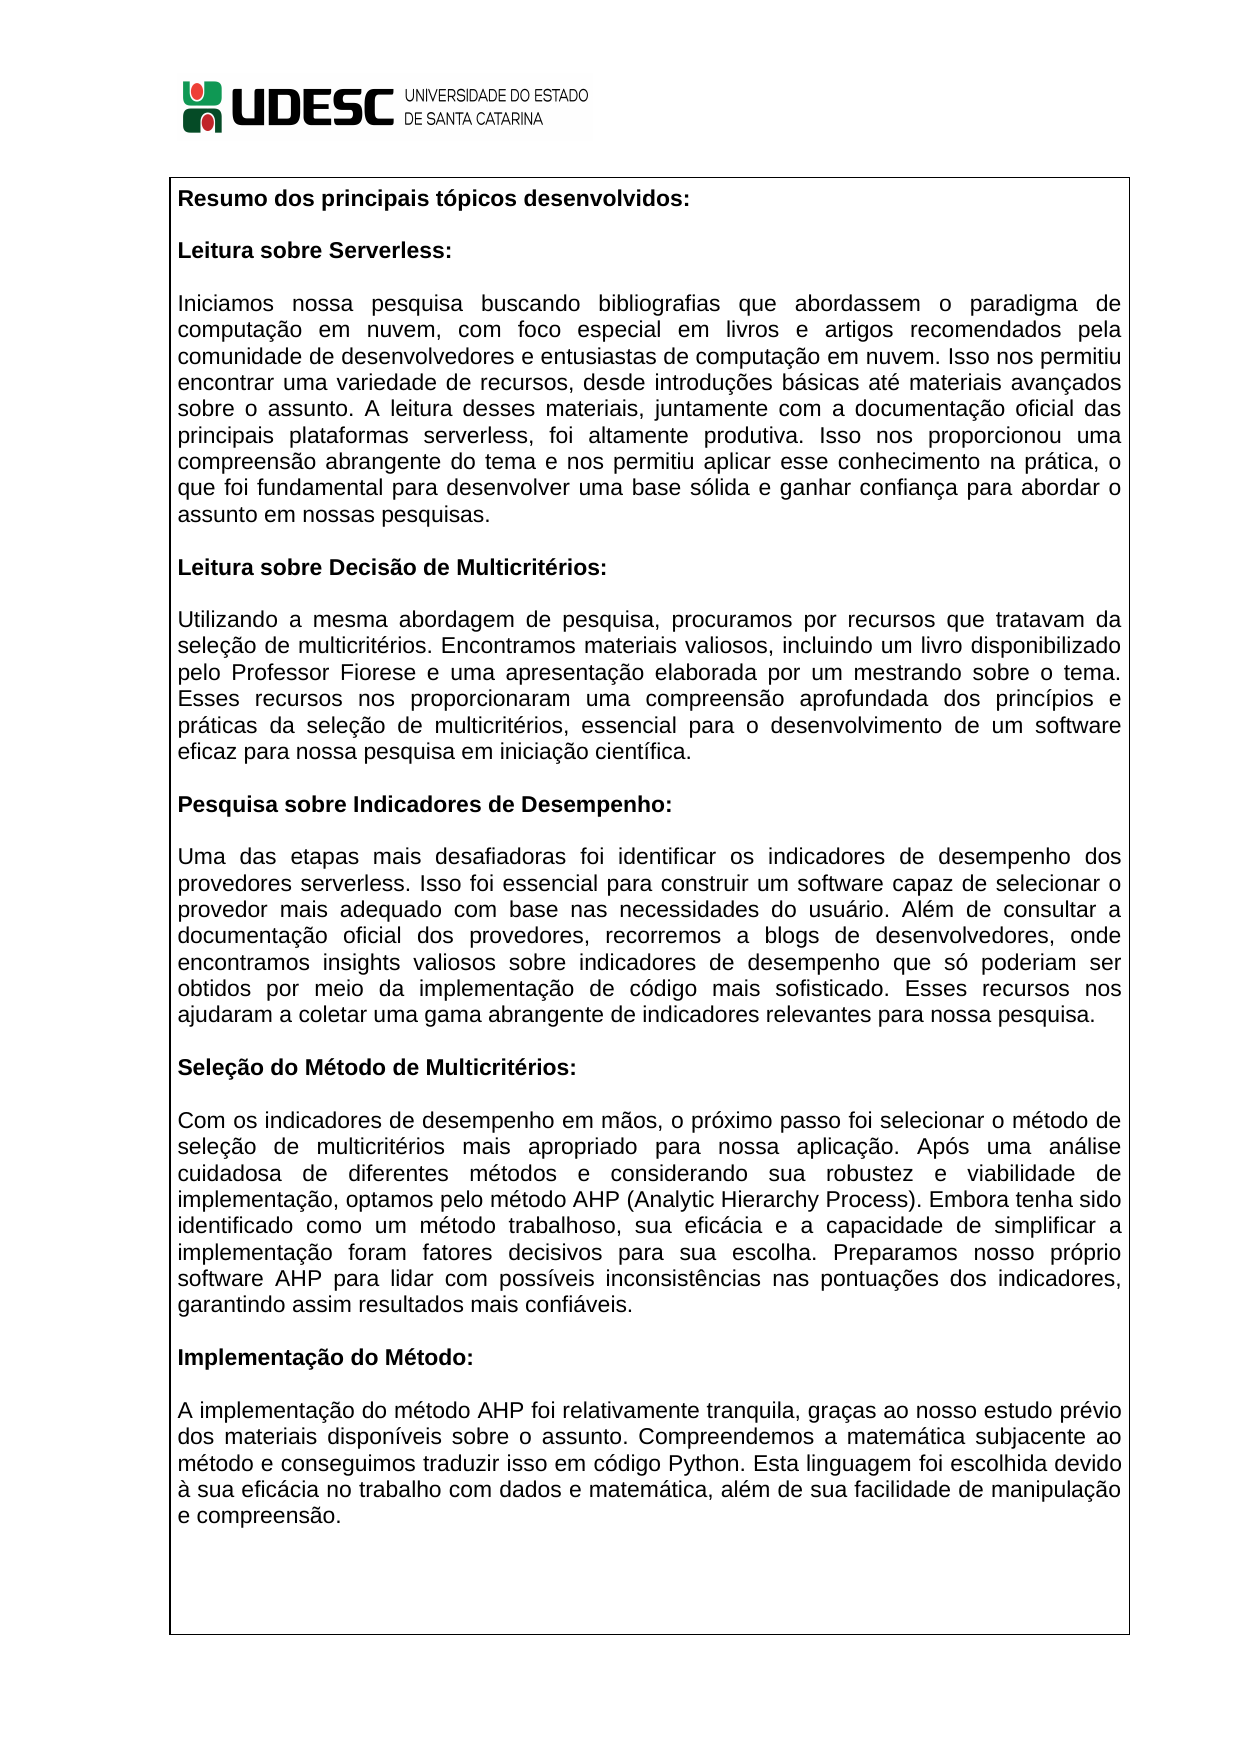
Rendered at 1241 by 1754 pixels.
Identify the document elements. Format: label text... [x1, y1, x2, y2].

picture [177, 73, 594, 141]
table_header Resumo dos principais tópicos desenvolvidos: Leitura sobre Serverless: Iniciamos nossa pesquisa buscando bibliografias que abordassem o paradigma de computação em nuvem, com foco especial em livros e artigos recomendados pela comunidade de desenvolvedores e entusiastas de computação em nuvem. Isso nos permitiu encontrar uma variedade de recursos, desde introduções básicas até materiais avançados sobre o assunto. A leitura desses materiais, juntamente com a documentação oficial das principais plataformas serverless, foi altamente produtiva. Isso nos proporcionou uma compreensão abrangente do tema e nos permitiu aplicar esse conhecimento na prática, o que foi fundamental para desenvolver uma base sólida e ganhar confiança para abordar o assunto em nossas pesquisas. Leitura sobre Decisão de Multicritérios: Utilizando a mesma abordagem de pesquisa, procuramos por recursos que tratavam da seleção de multicritérios. Encontramos materiais valiosos, incluindo um livro disponibilizado pelo Professor Fiorese e uma apresentação elaborada por um mestrando sobre o tema. Esses recursos nos proporcionaram uma compreensão aprofundada dos princípios e práticas da seleção de multicritérios, essencial para o desenvolvimento de um software eficaz para nossa pesquisa em iniciação científica. Pesquisa sobre Indicadores de Desempenho: Uma das etapas mais desafiadoras foi identificar os indicadores de desempenho dos provedores serverless. Isso foi essencial para construir um software capaz de selecionar o provedor mais adequado com base nas necessidades do usuário. Além de consultar a documentação oficial dos provedores, recorremos a blogs de desenvolvedores, onde encontramos insights valiosos sobre indicadores de desempenho que só poderiam ser obtidos por meio da implementação de código mais sofisticado. Esses recursos nos ajudaram a coletar uma gama abrangente de indicadores relevantes para nossa pesquisa. Seleção do Método de Multicritérios: Com os indicadores de desempenho em mãos, o próximo passo foi selecionar o método de seleção de multicritérios mais apropriado para nossa aplicação. Após uma análise cuidadosa de diferentes métodos e considerando sua robustez e viabilidade de implementação, optamos pelo método AHP (Analytic Hierarchy Process). Embora tenha sido identificado como um método trabalhoso, sua eficácia e a capacidade de simplificar a implementação foram fatores decisivos para sua escolha. Preparamos nosso próprio software AHP para lidar com possíveis inconsistências nas pontuações dos indicadores, garantindo assim resultados mais confiáveis. Implementação do Método: A implementação do método AHP foi relativamente tranquila, graças ao nosso estudo prévio dos materiais disponíveis sobre o assunto. Compreendemos a matemática subjacente ao método e conseguimos traduzir isso em código Python. Esta linguagem foi escolhida devido à sua eficácia no trabalho com dados e matemática, além de sua facilidade de manipulação e compreensão. [171, 178, 1129, 1634]
